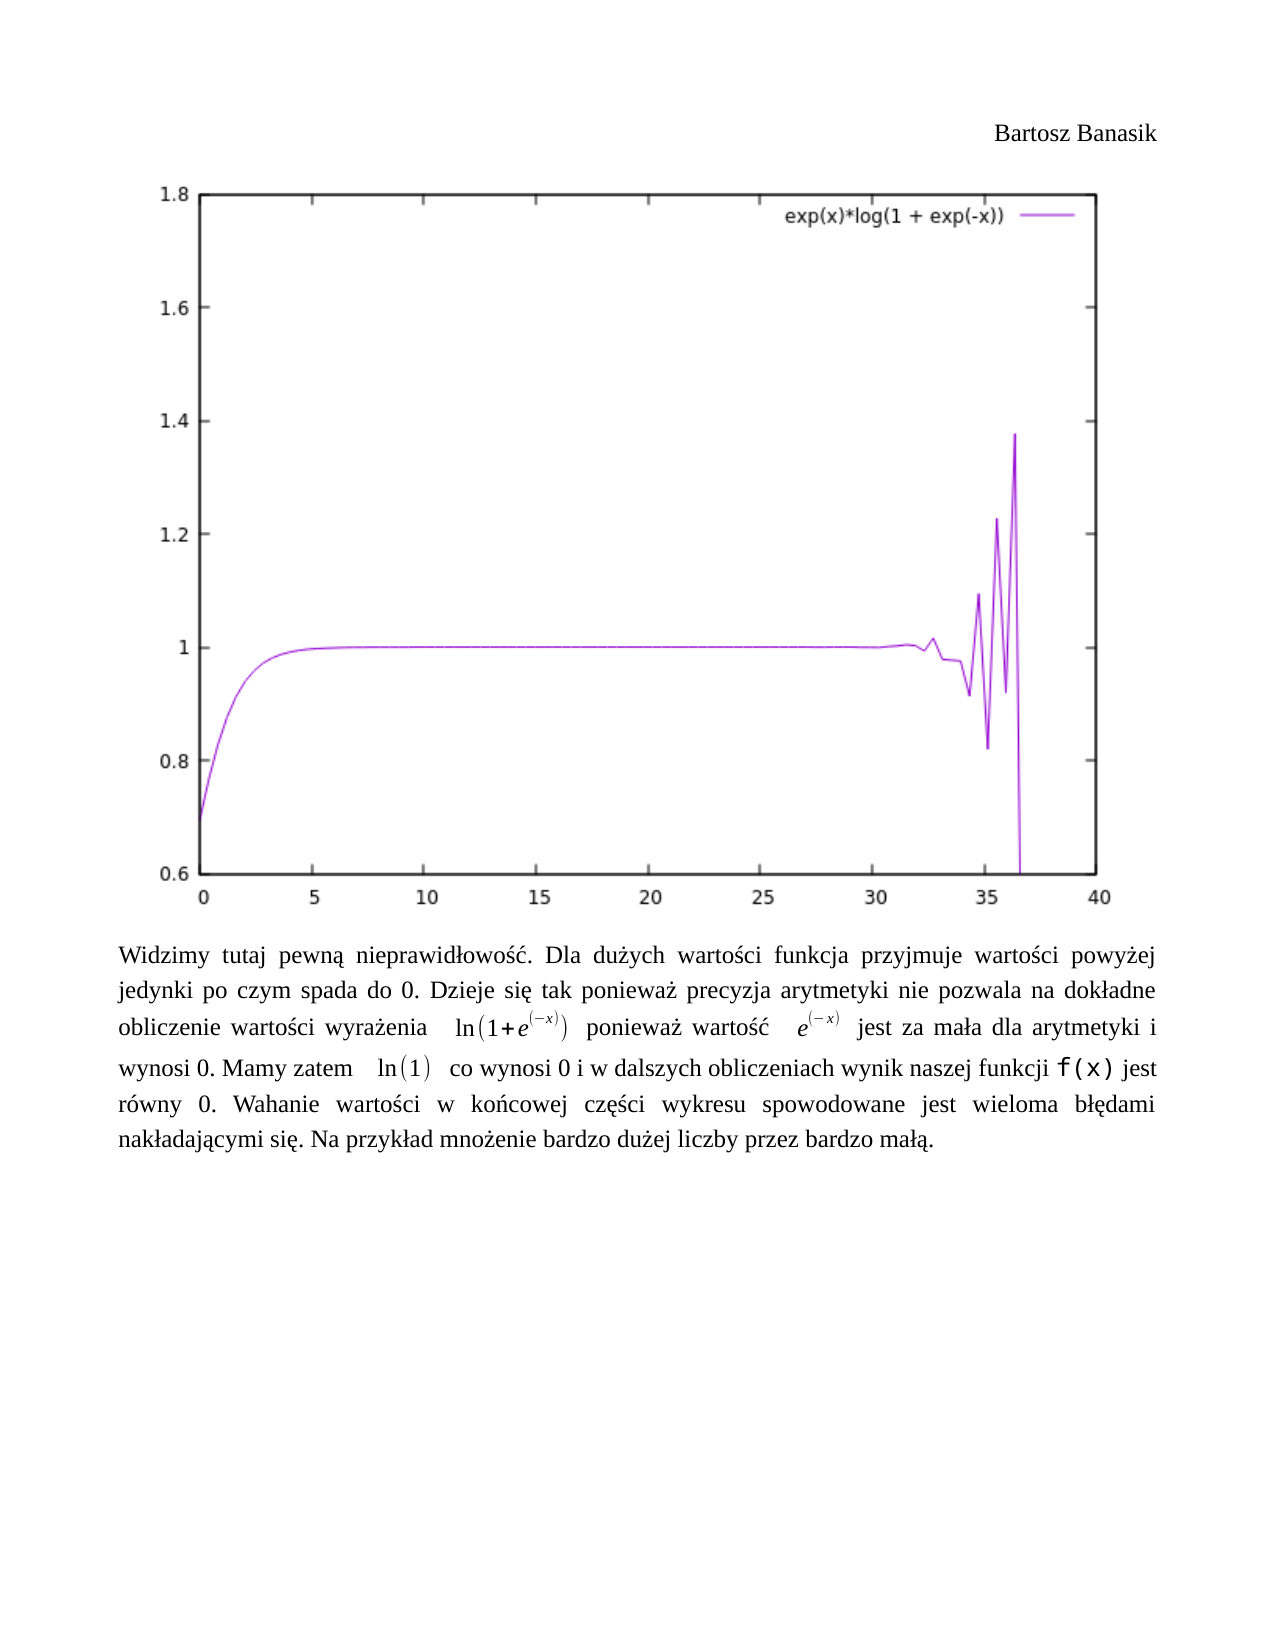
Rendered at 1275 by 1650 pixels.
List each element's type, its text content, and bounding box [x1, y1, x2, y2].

text Widzimy tutaj pewną nieprawidłowość. Dla dużych wartości funkcja przyjmuje wartości powyżej jedynki po czym spada do 0. Dzieje się tak ponieważ precyzja arytmetyki nie pozwala na dokładne obliczenie wartości wyrażenia ponieważ wartość jest za mała dla arytmetyki i wynosi 0. Mamy zatem co wynosi 0 i w dalszych obliczeniach wynik naszej funkcji f(x) jest równy 0. Wahanie wartości w końcowej części wykresu spowodowane jest wieloma błędami nakładającymi się. Na przykład mnożenie bardzo dużej liczby przez bardzo małą. [118, 940, 1157, 1152]
picture [128, 170, 1129, 920]
